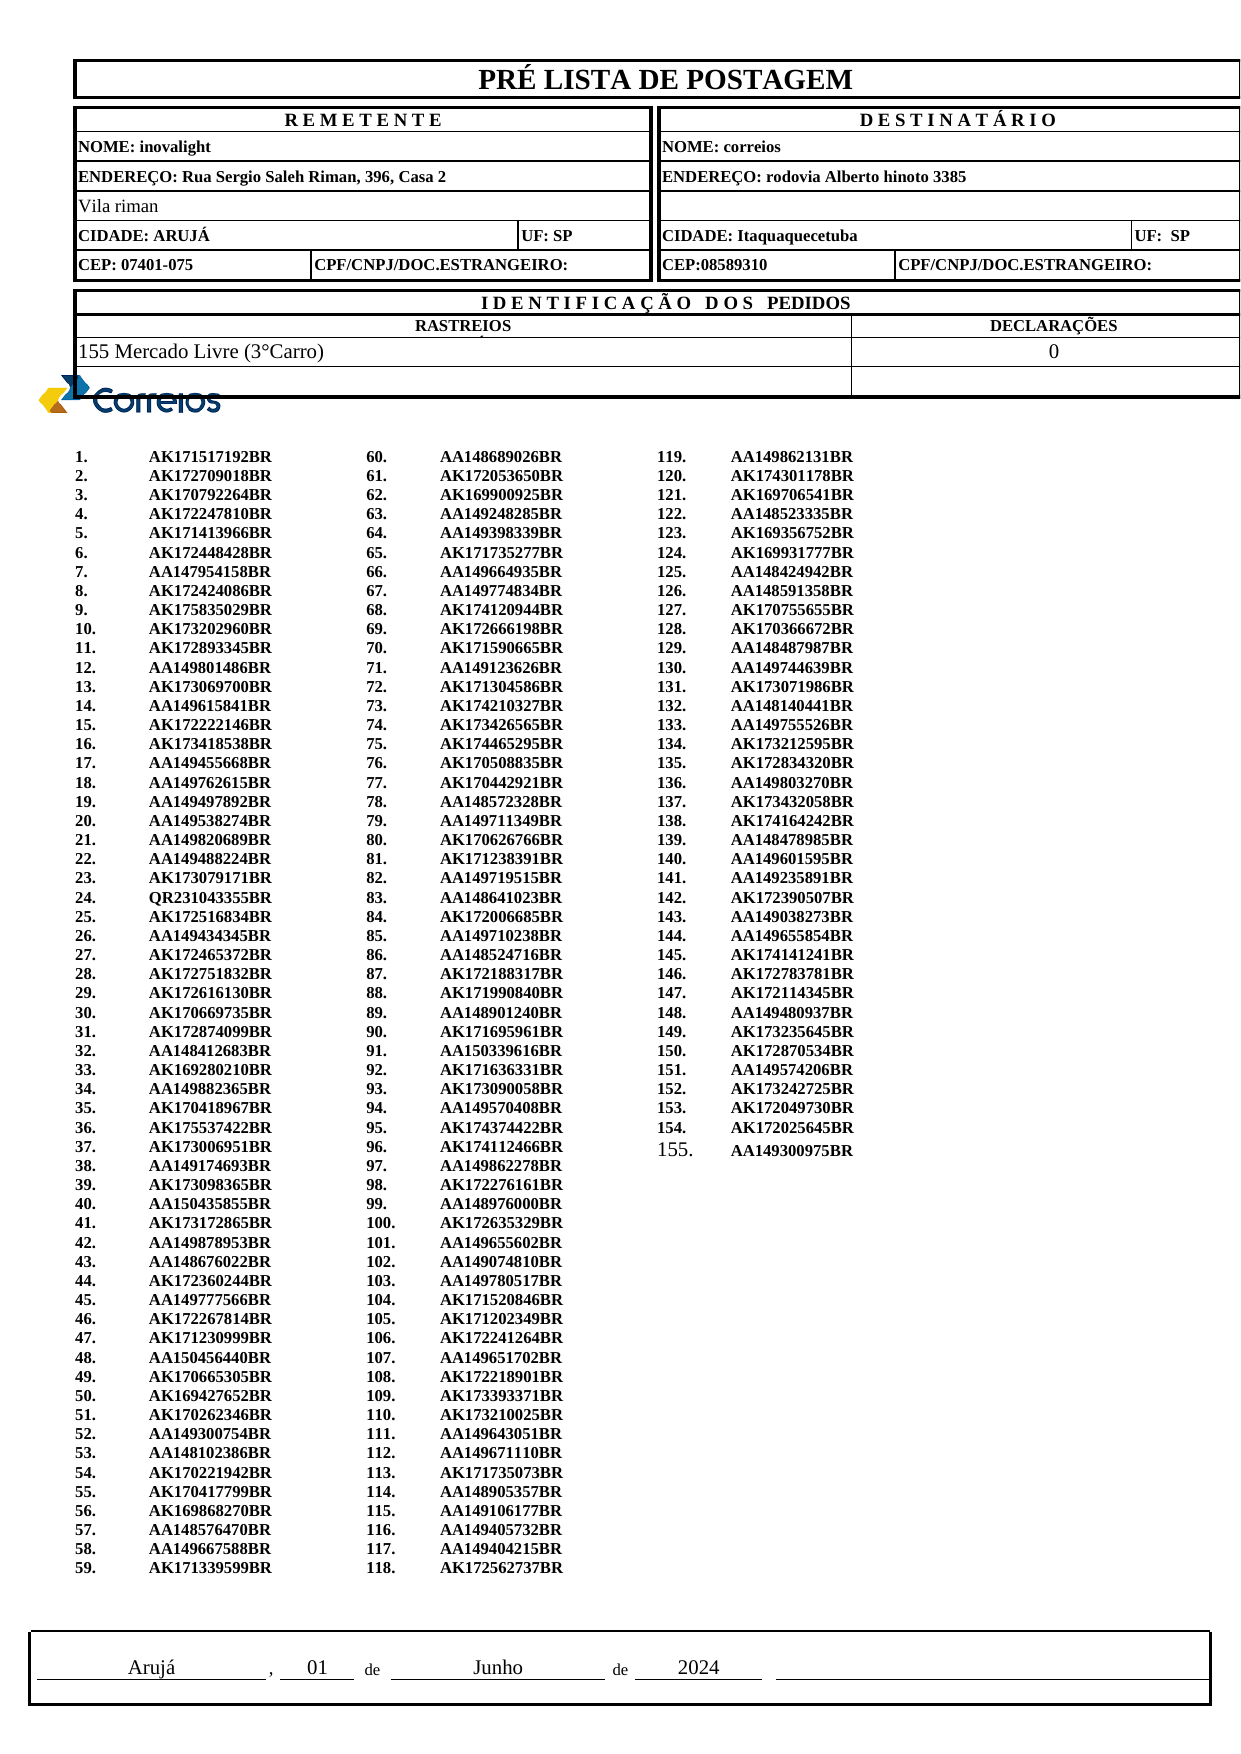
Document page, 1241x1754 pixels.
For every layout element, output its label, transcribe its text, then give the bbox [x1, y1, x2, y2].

list AA149774834BR [366, 581, 620, 600]
list AA148905357BR [366, 1482, 620, 1501]
list AA148676022BR [75, 1252, 329, 1271]
list AK173210025BR [366, 1405, 620, 1424]
list AA148572328BR [366, 792, 620, 811]
list AK172006685BR [366, 907, 620, 926]
list AA149801486BR [75, 657, 329, 677]
list AA148523335BR [657, 504, 911, 523]
list AK169427652BR [75, 1386, 329, 1405]
list AA149488224BR [75, 849, 329, 868]
list AA149671110BR [366, 1443, 620, 1462]
list AA148524716BR [366, 945, 620, 964]
list AA149106177BR [366, 1501, 620, 1520]
list AK169868270BR [75, 1501, 329, 1520]
list AA149710238BR [366, 926, 620, 945]
list AA149615841BR [75, 696, 329, 715]
list AK171695961BR [366, 1022, 620, 1041]
list AK169931777BR [657, 542, 911, 562]
list AK171202349BR [366, 1309, 620, 1328]
list AK172516834BR [75, 907, 329, 926]
list AK170665305BR [75, 1367, 329, 1386]
list AK174210327BR [366, 696, 620, 715]
list AA150456440BR [75, 1347, 329, 1367]
list AA149570408BR [366, 1098, 620, 1117]
list AA147954158BR [75, 562, 329, 581]
list AA149651702BR [366, 1347, 620, 1367]
list AA149300975BR [657, 1137, 911, 1161]
list AA149664935BR [366, 562, 620, 581]
list AK169356752BR [657, 523, 911, 542]
list AA149300754BR [75, 1424, 329, 1443]
list AA149820689BR [75, 830, 329, 849]
list AK171735073BR [366, 1462, 620, 1482]
list AK173426565BR [366, 715, 620, 734]
list AK174112466BR [366, 1137, 620, 1156]
list AK173071986BR [657, 677, 911, 696]
list AK173242725BR [657, 1079, 911, 1098]
list AK172025645BR [657, 1117, 911, 1137]
list AA149574206BR [657, 1060, 911, 1079]
list AK173098365BR [75, 1175, 329, 1194]
list AK173212595BR [657, 734, 911, 753]
list AK171304586BR [366, 677, 620, 696]
list AA149882365BR [75, 1079, 329, 1098]
list AK172188317BR [366, 964, 620, 983]
list AK173079171BR [75, 868, 329, 887]
list AK169280210BR [75, 1060, 329, 1079]
list AA149643051BR [366, 1424, 620, 1443]
list AK170262346BR [75, 1405, 329, 1424]
list AA149601595BR [657, 849, 911, 868]
list AA150339616BR [366, 1041, 620, 1060]
list AA150435855BR [75, 1194, 329, 1213]
list AK172870534BR [657, 1041, 911, 1060]
list AK173202960BR [75, 619, 329, 638]
list AK173418538BR [75, 734, 329, 753]
list AK172635329BR [366, 1213, 620, 1232]
list AA149497892BR [75, 792, 329, 811]
list AK172562737BR [366, 1558, 620, 1577]
list AK172751832BR [75, 964, 329, 983]
list AA149719515BR [366, 868, 620, 887]
list AA148102386BR [75, 1443, 329, 1462]
list AA148641023BR [366, 887, 620, 907]
list AA148478985BR [657, 830, 911, 849]
list AK171990840BR [366, 983, 620, 1002]
list AA149235891BR [657, 868, 911, 887]
list AK173432058BR [657, 792, 911, 811]
list AK172218901BR [366, 1367, 620, 1386]
list AA149074810BR [366, 1252, 620, 1271]
list AK170417799BR [75, 1482, 329, 1501]
list AA149480937BR [657, 1002, 911, 1022]
list AA149777566BR [75, 1290, 329, 1309]
list AK171590665BR [366, 638, 620, 657]
list AK170755655BR [657, 600, 911, 619]
list AA148576470BR [75, 1520, 329, 1539]
list AA149455668BR [75, 753, 329, 772]
list AK172666198BR [366, 619, 620, 638]
list AA148412683BR [75, 1041, 329, 1060]
list AK171238391BR [366, 849, 620, 868]
list AK174141241BR [657, 945, 911, 964]
list AK175835029BR [75, 600, 329, 619]
list AA149538274BR [75, 811, 329, 830]
list AK172424086BR [75, 581, 329, 600]
list AA149762615BR [75, 772, 329, 792]
list AK171735277BR [366, 542, 620, 562]
list AA149248285BR [366, 504, 620, 523]
list AA149404215BR [366, 1539, 620, 1558]
list AA149667588BR [75, 1539, 329, 1558]
list AA149123626BR [366, 657, 620, 677]
list AA149862278BR [366, 1156, 620, 1175]
list AK172053650BR [366, 466, 620, 485]
list AK171339599BR [75, 1558, 329, 1577]
list AK172267814BR [75, 1309, 329, 1328]
list AA148976000BR [366, 1194, 620, 1213]
list AA149038273BR [657, 907, 911, 926]
list AA148487987BR [657, 638, 911, 657]
list AA149655602BR [366, 1232, 620, 1252]
list AA149398339BR [366, 523, 620, 542]
list AK172390507BR [657, 887, 911, 907]
list AK169706541BR [657, 485, 911, 504]
list AK170626766BR [366, 830, 620, 849]
list AK172360244BR [75, 1271, 329, 1290]
list AK171517192BR [75, 447, 329, 466]
list AK173235645BR [657, 1022, 911, 1041]
list AA149744639BR [657, 657, 911, 677]
list AK171520846BR [366, 1290, 620, 1309]
list AK172874099BR [75, 1022, 329, 1041]
list AK170508835BR [366, 753, 620, 772]
list AK173393371BR [366, 1386, 620, 1405]
list AA148424942BR [657, 562, 911, 581]
list AK170366672BR [657, 619, 911, 638]
list AK174164242BR [657, 811, 911, 830]
list AA149803270BR [657, 772, 911, 792]
list AA149405732BR [366, 1520, 620, 1539]
list AK171636331BR [366, 1060, 620, 1079]
list AK172448428BR [75, 542, 329, 562]
list AA148591358BR [657, 581, 911, 600]
list AK170418967BR [75, 1098, 329, 1117]
list AK172114345BR [657, 983, 911, 1002]
list AK172834320BR [657, 753, 911, 772]
list AA149655854BR [657, 926, 911, 945]
list AK172709018BR [75, 466, 329, 485]
list AA148901240BR [366, 1002, 620, 1022]
list AK170442921BR [366, 772, 620, 792]
list AK173069700BR [75, 677, 329, 696]
list AA149862131BR [657, 447, 911, 466]
list AK172783781BR [657, 964, 911, 983]
list AK169900925BR [366, 485, 620, 504]
list AK172276161BR [366, 1175, 620, 1194]
list AK175537422BR [75, 1117, 329, 1137]
list AK170792264BR [75, 485, 329, 504]
list AA148140441BR [657, 696, 911, 715]
list AK172465372BR [75, 945, 329, 964]
list AA149174693BR [75, 1156, 329, 1175]
list AA149434345BR [75, 926, 329, 945]
list AK172247810BR [75, 504, 329, 523]
list AK173172865BR [75, 1213, 329, 1232]
list AK174120944BR [366, 600, 620, 619]
list AA149711349BR [366, 811, 620, 830]
list AA149755526BR [657, 715, 911, 734]
list AK172222146BR [75, 715, 329, 734]
list QR231043355BR [75, 887, 329, 907]
list AA149780517BR [366, 1271, 620, 1290]
list AK171230999BR [75, 1328, 329, 1347]
list AK172616130BR [75, 983, 329, 1002]
list AK170669735BR [75, 1002, 329, 1022]
list AK172241264BR [366, 1328, 620, 1347]
list AA148689026BR [366, 447, 620, 466]
list AK174465295BR [366, 734, 620, 753]
list AK170221942BR [75, 1462, 329, 1482]
list AK172049730BR [657, 1098, 911, 1117]
list AK171413966BR [75, 523, 329, 542]
list AK173090058BR [366, 1079, 620, 1098]
list AA149878953BR [75, 1232, 329, 1252]
list AK172893345BR [75, 638, 329, 657]
list AK173006951BR [75, 1137, 329, 1156]
list AK174301178BR [657, 466, 911, 485]
list AK174374422BR [366, 1117, 620, 1137]
